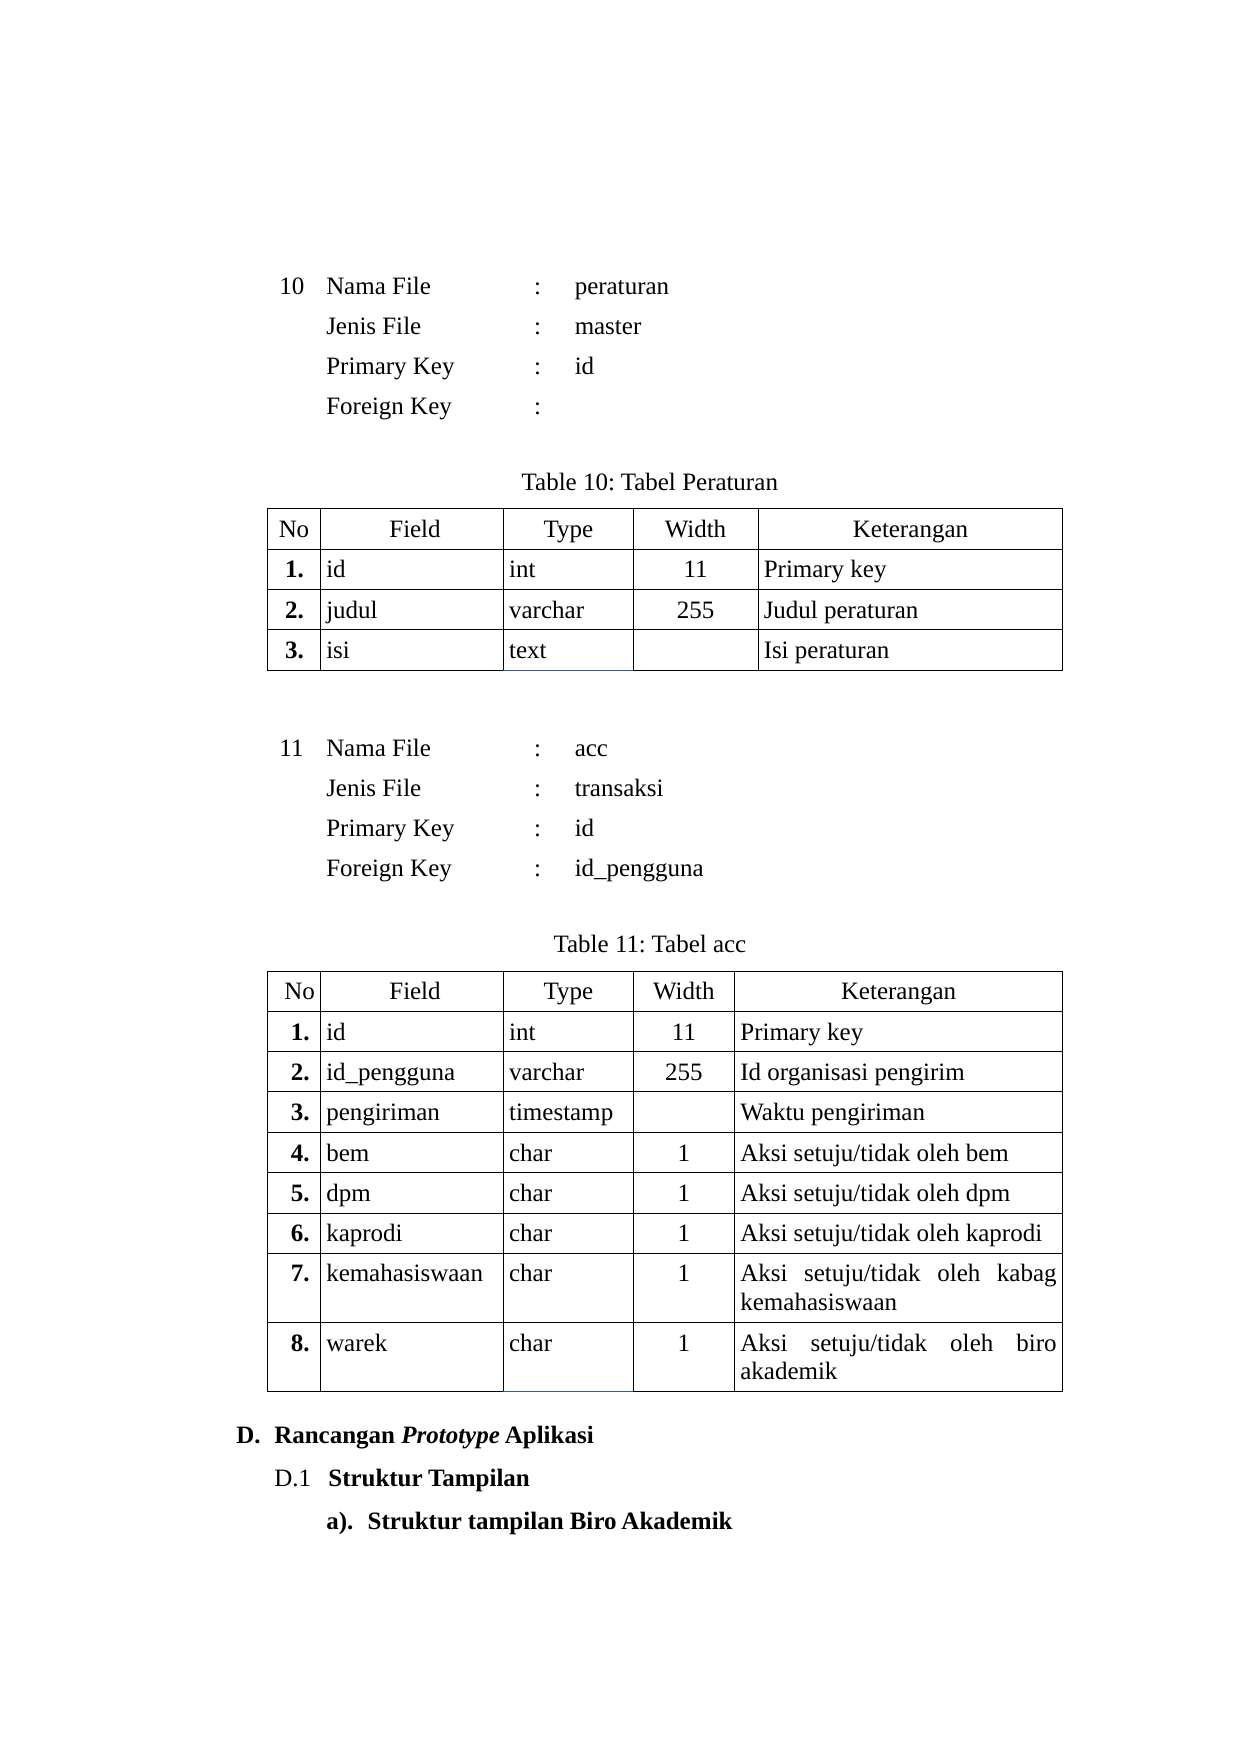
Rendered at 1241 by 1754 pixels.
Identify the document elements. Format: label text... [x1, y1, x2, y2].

table_cell [274, 808, 320, 848]
table_header peraturan [569, 265, 1062, 305]
table_cell [268, 1323, 320, 1391]
table_cell bem [321, 1133, 503, 1172]
table_cell 255 [634, 590, 758, 629]
table_header 10 [274, 265, 320, 305]
table_cell pengiriman [321, 1092, 503, 1132]
text Table 11: Tabel acc [236, 929, 1063, 958]
table_header Type [504, 509, 633, 549]
table_cell Id organisasi pengirim [735, 1052, 1062, 1091]
table_cell id [569, 808, 1062, 848]
table_cell : [528, 848, 569, 888]
table_cell [268, 1133, 320, 1172]
table_cell 11 [634, 550, 758, 589]
table_cell Judul peraturan [759, 590, 1062, 629]
table_cell text [504, 630, 633, 669]
table_header No [268, 972, 320, 1011]
table_cell Primary key [759, 550, 1062, 589]
list Struktur tampilan Biro Akademik [326, 1506, 1063, 1535]
table_cell int [504, 550, 633, 589]
table_cell [274, 345, 320, 386]
table_cell int [504, 1012, 633, 1051]
table_header Keterangan [759, 509, 1062, 549]
table_cell varchar [504, 590, 633, 629]
table_header Nama File [320, 727, 528, 767]
table_cell Foreign Key [320, 386, 528, 426]
text Table 10: Tabel Peraturan [236, 467, 1063, 496]
table_cell [274, 305, 320, 345]
table_header Width [634, 509, 758, 549]
table_cell Aksi setuju/tidak oleh dpm [735, 1173, 1062, 1212]
table_cell [268, 590, 320, 629]
table_cell [268, 1092, 320, 1132]
table_cell char [504, 1173, 633, 1212]
table_header : [528, 727, 569, 767]
table_header Field [321, 972, 503, 1011]
table_cell char [504, 1254, 633, 1322]
table_cell [268, 1173, 320, 1212]
table_cell Waktu pengiriman [735, 1092, 1062, 1132]
table_cell [274, 848, 320, 888]
table_cell [569, 386, 1062, 426]
table_cell 1 [634, 1254, 734, 1322]
table_cell [634, 1092, 734, 1132]
table_cell [268, 1052, 320, 1091]
table_cell 1 [634, 1323, 734, 1391]
table_cell [268, 630, 320, 669]
table_cell Aksi setuju/tidak oleh kaprodi [735, 1214, 1062, 1253]
table_cell Aksi setuju/tidak oleh biro akademik [735, 1323, 1062, 1391]
table_cell varchar [504, 1052, 633, 1091]
table_cell master [569, 305, 1062, 345]
table_cell [274, 768, 320, 808]
table_header Width [634, 972, 734, 1011]
table_cell id [321, 1012, 503, 1051]
table_header Nama File [320, 265, 528, 305]
table_cell : [528, 808, 569, 848]
table_header Keterangan [735, 972, 1062, 1011]
table_cell [268, 1012, 320, 1051]
table_cell [274, 386, 320, 426]
table_cell char [504, 1214, 633, 1253]
table_cell [634, 630, 758, 669]
table_cell : [528, 768, 569, 808]
table_cell isi [321, 630, 503, 669]
table_cell Primary Key [320, 345, 528, 386]
table_header No [268, 509, 320, 549]
table_cell warek [321, 1323, 503, 1391]
table_cell Isi peraturan [759, 630, 1062, 669]
table_cell transaksi [569, 768, 1062, 808]
table_header acc [569, 727, 1062, 767]
list Rancangan Prototype Aplikasi [236, 1420, 1063, 1448]
table_cell 1 [634, 1214, 734, 1253]
table_cell Foreign Key [320, 848, 528, 888]
table_cell [268, 550, 320, 589]
table_cell 255 [634, 1052, 734, 1091]
table_cell [268, 1254, 320, 1322]
table_cell Primary Key [320, 808, 528, 848]
table_cell char [504, 1133, 633, 1172]
table_cell [268, 1214, 320, 1253]
table_cell timestamp [504, 1092, 633, 1132]
table_cell dpm [321, 1173, 503, 1212]
table_cell 11 [634, 1012, 734, 1051]
table_cell : [528, 386, 569, 426]
table_cell kaprodi [321, 1214, 503, 1253]
table_cell kemahasiswaan [321, 1254, 503, 1322]
list Struktur Tampilan [274, 1463, 1063, 1492]
table_cell : [528, 345, 569, 386]
table_cell 1 [634, 1133, 734, 1172]
table_cell Aksi setuju/tidak oleh kabag kemahasiswaan [735, 1254, 1062, 1322]
table_cell Aksi setuju/tidak oleh bem [735, 1133, 1062, 1172]
table_header Field [321, 509, 503, 549]
table_header Type [504, 972, 633, 1011]
table_cell id [569, 345, 1062, 386]
table_header : [528, 265, 569, 305]
table_cell id [321, 550, 503, 589]
table_cell judul [321, 590, 503, 629]
table_cell Primary key [735, 1012, 1062, 1051]
table_cell : [528, 305, 569, 345]
table_cell id_pengguna [569, 848, 1062, 888]
table_cell id_pengguna [321, 1052, 503, 1091]
table_cell char [504, 1323, 633, 1391]
table_cell 1 [634, 1173, 734, 1212]
table_cell Jenis File [320, 305, 528, 345]
table_header 11 [274, 727, 320, 767]
table_cell Jenis File [320, 768, 528, 808]
